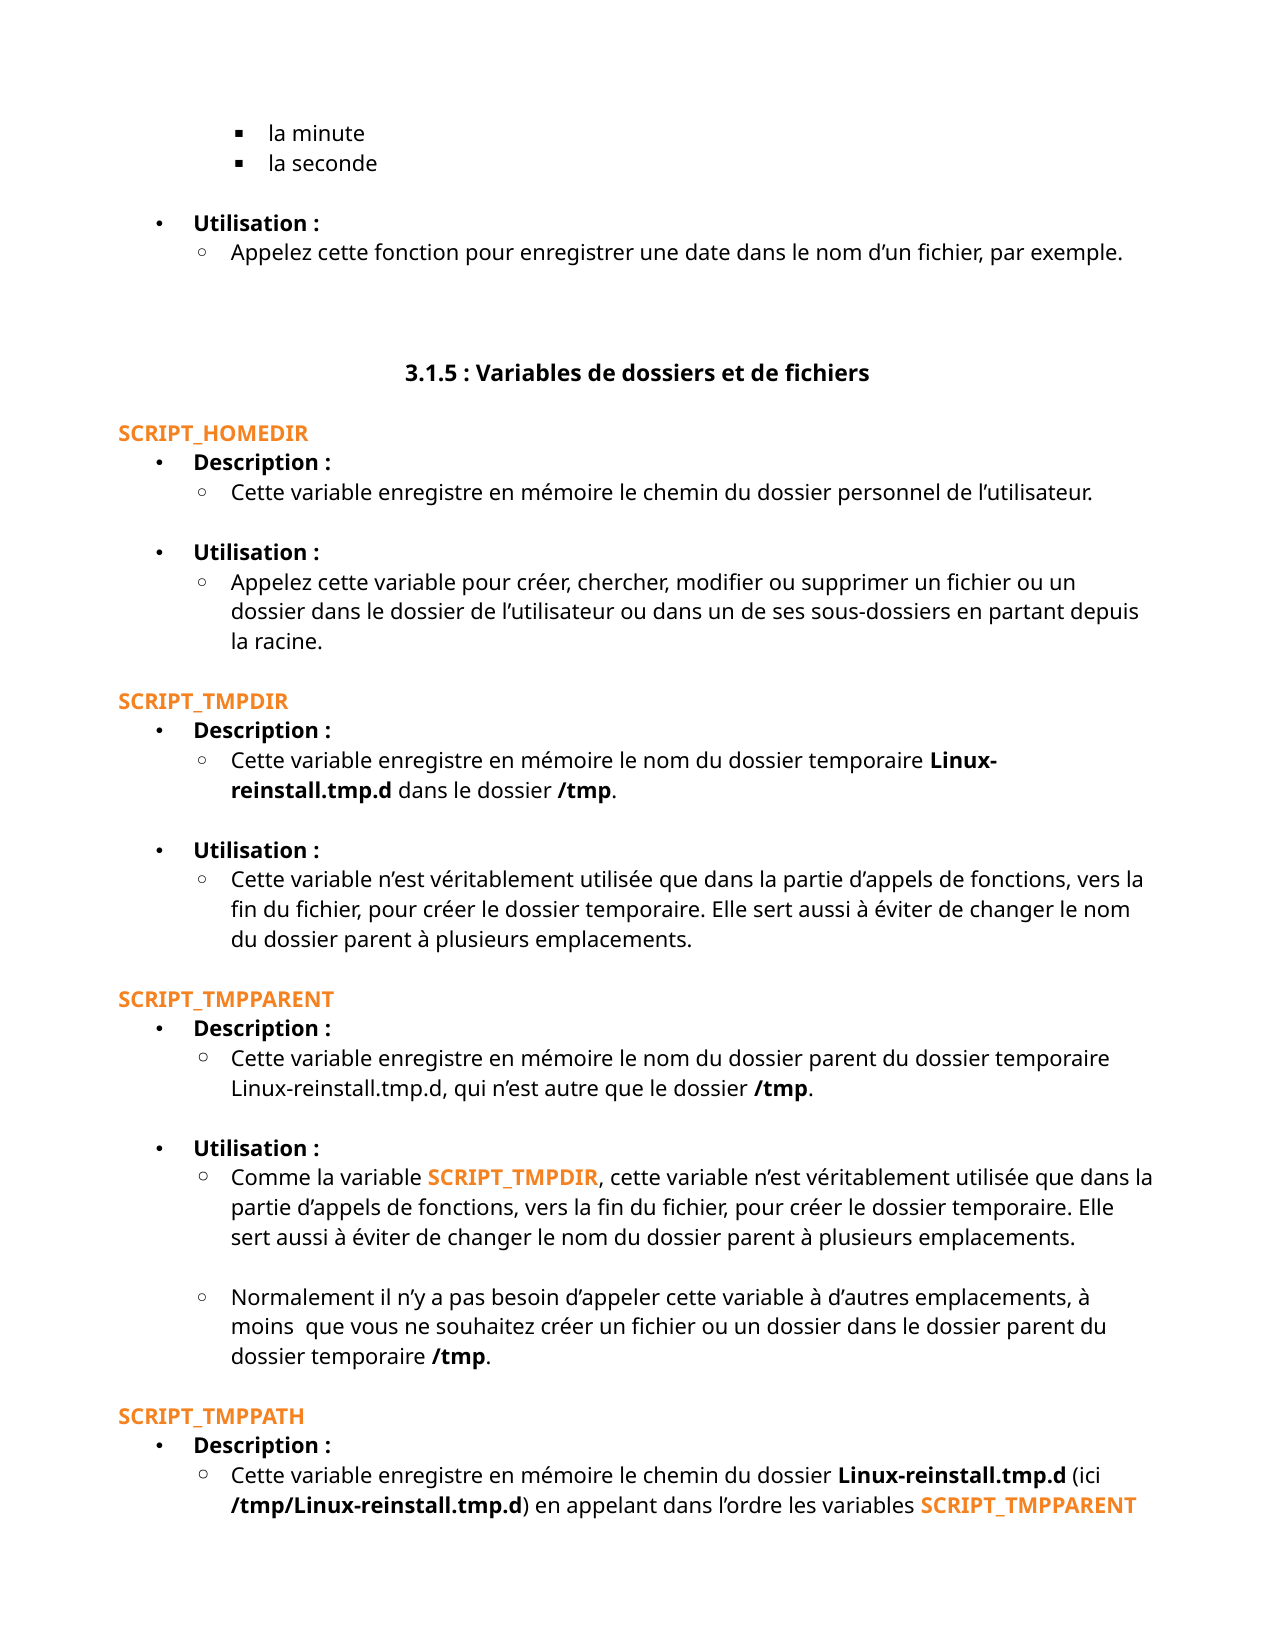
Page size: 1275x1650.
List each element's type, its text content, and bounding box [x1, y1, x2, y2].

list Appelez cette variable pour créer, chercher, modifier ou supprimer un fichier ou un dossier dans le dossier de l’utilisateur ou dans un de ses sous-dossiers en partant depuis la racine. [193, 566, 1157, 656]
list Description : [156, 1013, 1157, 1043]
list Utilisation : [156, 207, 1157, 237]
text SCRIPT_TMPPATH [118, 1401, 1157, 1430]
list Description : [156, 447, 1157, 477]
text 3.1.5 : Variables de dossiers et de fichiers [118, 356, 1157, 388]
list Description : [156, 715, 1157, 745]
text SCRIPT_HOMEDIR [118, 417, 1157, 447]
text SCRIPT_TMPPARENT [118, 983, 1157, 1013]
list Cette variable enregistre en mémoire le chemin du dossier personnel de l’utilisateur. [193, 477, 1157, 507]
list Appelez cette fonction pour enregistrer une date dans le nom d’un fichier, par exemple. [193, 237, 1157, 267]
list la minute [231, 118, 1157, 148]
list Cette variable n’est véritablement utilisée que dans la partie d’appels de fonctions, vers la fin du fichier, pour créer le dossier temporaire. Elle sert aussi à éviter de changer le nom du dossier parent à plusieurs emplacements. [193, 864, 1157, 954]
list Comme la variable SCRIPT_TMPDIR, cette variable n’est véritablement utilisée que dans la partie d’appels de fonctions, vers la fin du fichier, pour créer le dossier temporaire. Elle sert aussi à éviter de changer le nom du dossier parent à plusieurs emplacements. [193, 1162, 1157, 1252]
text SCRIPT_TMPDIR [118, 686, 1157, 715]
list Cette variable enregistre en mémoire le nom du dossier parent du dossier temporaire Linux-reinstall.tmp.d, qui n’est autre que le dossier /tmp. [193, 1043, 1157, 1103]
list Utilisation : [156, 1132, 1157, 1162]
list Cette variable enregistre en mémoire le chemin du dossier Linux-reinstall.tmp.d (ici /tmp/Linux-reinstall.tmp.d) en appelant dans l’ordre les variables SCRIPT_TMPPARENT [193, 1460, 1157, 1520]
list Utilisation : [156, 834, 1157, 864]
list Utilisation : [156, 537, 1157, 566]
list la seconde [231, 148, 1157, 178]
list Cette variable enregistre en mémoire le nom du dossier temporaire Linux-reinstall.tmp.d dans le dossier /tmp. [193, 745, 1157, 805]
list Description : [156, 1430, 1157, 1460]
list Normalement il n’y a pas besoin d’appeler cette variable à d’autres emplacements, à moins que vous ne souhaitez créer un fichier ou un dossier dans le dossier parent du dossier temporaire /tmp. [193, 1281, 1157, 1371]
